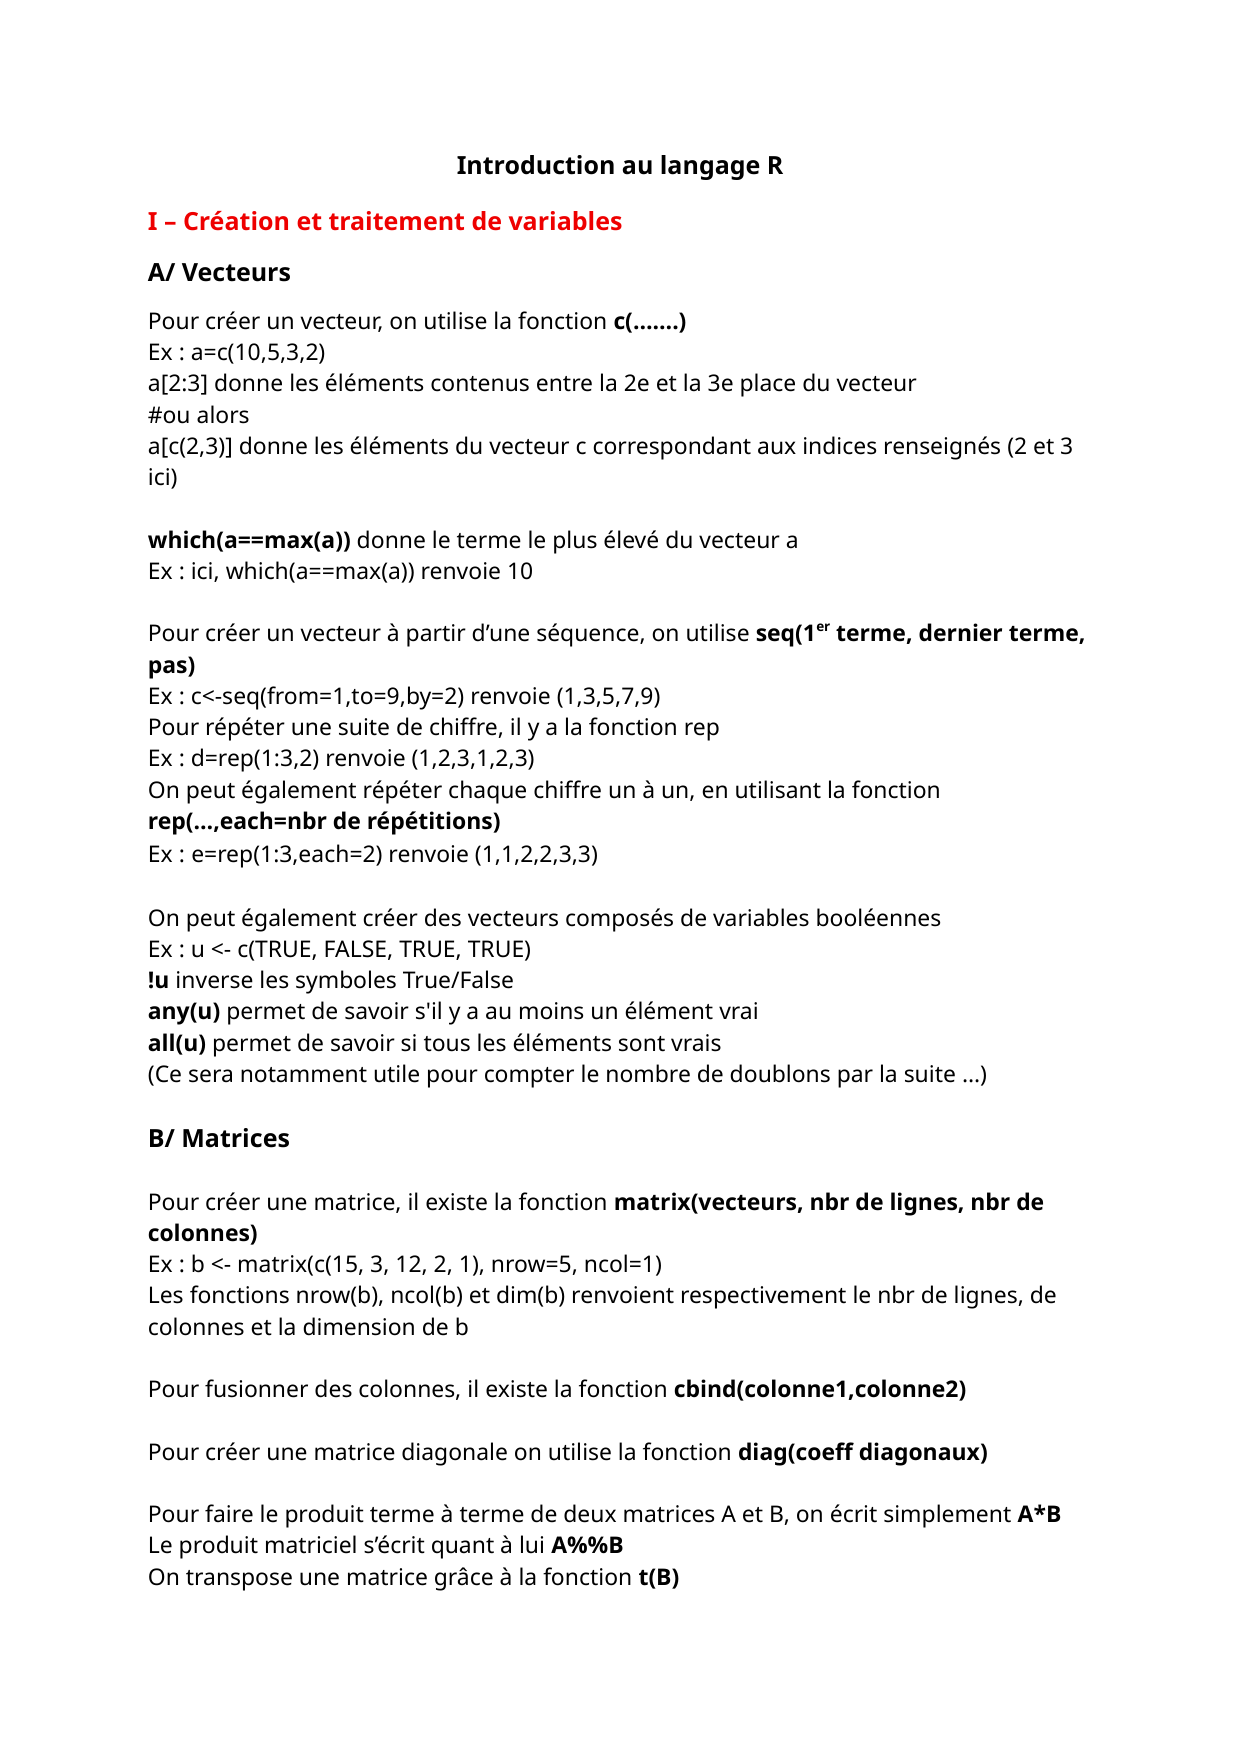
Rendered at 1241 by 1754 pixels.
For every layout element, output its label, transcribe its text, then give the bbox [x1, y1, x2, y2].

text Pour créer une matrice diagonale on utilise la fonction diag(coeff diagonaux) [148, 1436, 1093, 1467]
text #ou alors [148, 399, 1093, 430]
text all(u) permet de savoir si tous les éléments sont vrais [148, 1026, 1093, 1058]
text Ex : ici, which(a==max(a)) renvoie 10 [148, 555, 1093, 586]
text Ex : e=rep(1:3,each=2) renvoie (1,1,2,2,3,3) [148, 836, 1093, 870]
text Ex : d=rep(1:3,2) renvoie (1,2,3,1,2,3) [148, 742, 1093, 774]
text Ex : b <- matrix(c(15, 3, 12, 2, 1), nrow=5, ncol=1) [148, 1248, 1093, 1279]
text On peut également créer des vecteurs composés de variables booléennes [148, 901, 1093, 933]
text On transpose une matrice grâce à la fonction t(B) [148, 1561, 1093, 1592]
text Ex : a=c(10,5,3,2) [148, 336, 1093, 367]
text a[2:3] donne les éléments contenus entre la 2e et la 3e place du vecteur [148, 367, 1093, 399]
text Ex : c<-seq(from=1,to=9,by=2) renvoie (1,3,5,7,9) [148, 680, 1093, 711]
text which(a==max(a)) donne le terme le plus élevé du vecteur a [148, 524, 1093, 555]
text Le produit matriciel s’écrit quant à lui A%%B [148, 1529, 1093, 1561]
text Pour créer une matrice, il existe la fonction matrix(vecteurs, nbr de lignes, nbr de colonnes) [148, 1186, 1093, 1248]
text !u inverse les symboles True/False [148, 964, 1093, 995]
text Ex : u <- c(TRUE, FALSE, TRUE, TRUE) [148, 933, 1093, 964]
text any(u) permet de savoir s'il y a au moins un élément vrai [148, 995, 1093, 1026]
text A/ Vecteurs [148, 254, 1093, 288]
text Pour créer un vecteur à partir d’une séquence, on utilise seq(1er terme, dernier terme, pas) [148, 617, 1093, 680]
text Pour répéter une suite de chiffre, il y a la fonction rep [148, 711, 1093, 742]
text Pour faire le produit terme à terme de deux matrices A et B, on écrit simplement A*B [148, 1498, 1093, 1529]
text Les fonctions nrow(b), ncol(b) et dim(b) renvoient respectivement le nbr de lignes, de colonnes et la dimension de b [148, 1279, 1093, 1342]
text On peut également répéter chaque chiffre un à un, en utilisant la fonction rep(…,each=nbr de répétitions) [148, 774, 1093, 836]
text a[c(2,3)] donne les éléments du vecteur c correspondant aux indices renseignés (2 et 3 ici) [148, 430, 1093, 492]
text Pour fusionner des colonnes, il existe la fonction cbind(colonne1,colonne2) [148, 1373, 1093, 1404]
text Introduction au langage R [148, 148, 1093, 182]
text Pour créer un vecteur, on utilise la fonction c(…….) [148, 305, 1093, 336]
text I – Création et traitement de variables [148, 203, 1093, 237]
text B/ Matrices [148, 1120, 1093, 1154]
text (Ce sera notamment utile pour compter le nombre de doublons par la suite …) [148, 1058, 1093, 1089]
